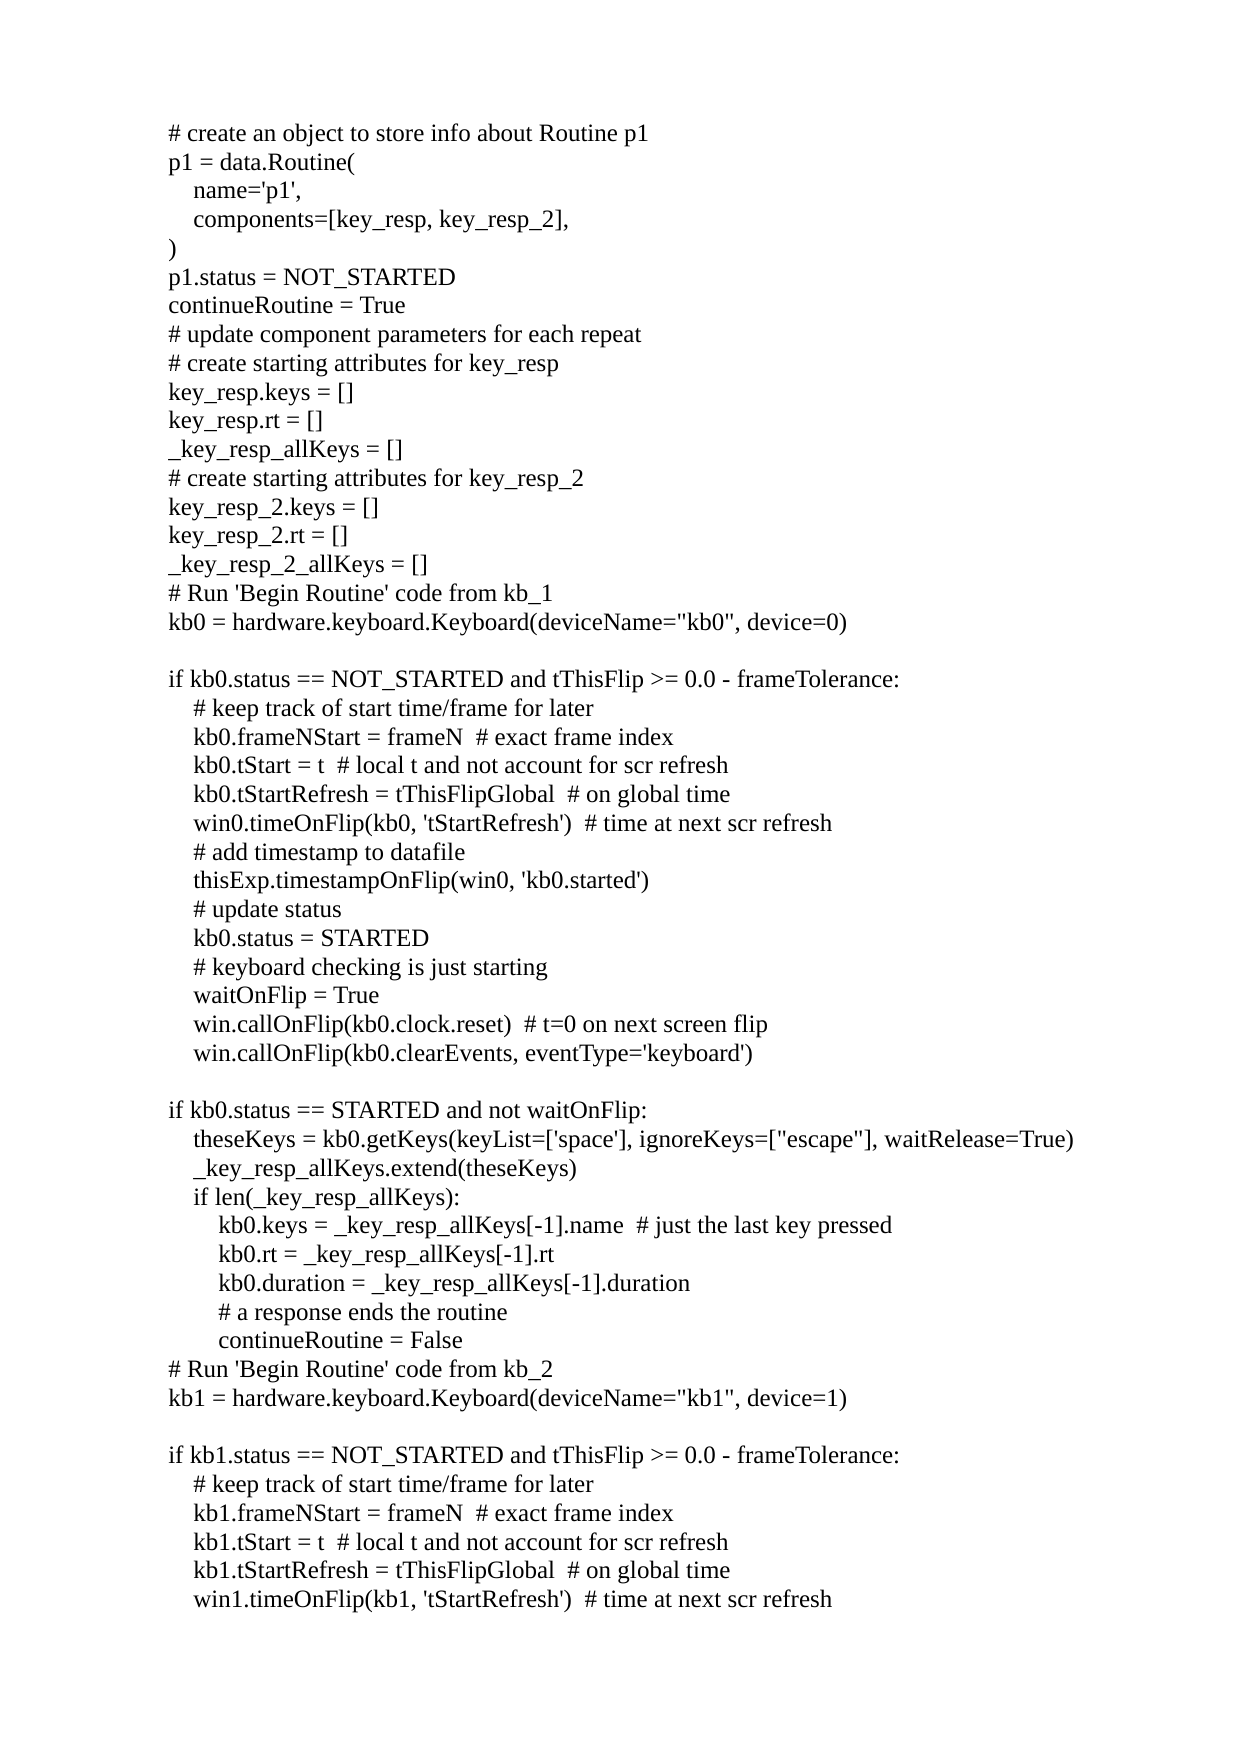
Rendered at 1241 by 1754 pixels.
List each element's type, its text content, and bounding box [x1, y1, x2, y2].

text kb1.tStart = t # local t and not account for scr refresh [118, 1527, 1122, 1556]
text key_resp.keys = [] [118, 377, 1122, 406]
text kb0.tStart = t # local t and not account for scr refresh [118, 751, 1122, 779]
text win.callOnFlip(kb0.clock.reset) # t=0 on next screen flip [118, 1009, 1122, 1038]
text kb1.frameNStart = frameN # exact frame index [118, 1498, 1122, 1527]
text kb0.tStartRefresh = tThisFlipGlobal # on global time [118, 779, 1122, 808]
text kb0.rt = _key_resp_allKeys[-1].rt [118, 1239, 1122, 1268]
text kb0.frameNStart = frameN # exact frame index [118, 722, 1122, 751]
text waitOnFlip = True [118, 981, 1122, 1009]
text # add timestamp to datafile [118, 837, 1122, 866]
text if kb1.status == NOT_STARTED and tThisFlip >= 0.0 - frameTolerance: [118, 1441, 1122, 1469]
text # update component parameters for each repeat [118, 319, 1122, 348]
text # create starting attributes for key_resp [118, 348, 1122, 377]
text # update status [118, 894, 1122, 923]
text # a response ends the routine [118, 1297, 1122, 1326]
text # Run 'Begin Routine' code from kb_2 [118, 1354, 1122, 1383]
text p1 = data.Routine( [118, 147, 1122, 176]
text p1.status = NOT_STARTED [118, 262, 1122, 291]
text if len(_key_resp_allKeys): [118, 1182, 1122, 1211]
text if kb0.status == STARTED and not waitOnFlip: [118, 1096, 1122, 1124]
text continueRoutine = False [118, 1326, 1122, 1354]
text kb0.keys = _key_resp_allKeys[-1].name # just the last key pressed [118, 1211, 1122, 1239]
text continueRoutine = True [118, 291, 1122, 319]
text # keep track of start time/frame for later [118, 693, 1122, 722]
text # Run 'Begin Routine' code from kb_1 [118, 578, 1122, 607]
text key_resp.rt = [] [118, 406, 1122, 434]
text win1.timeOnFlip(kb1, 'tStartRefresh') # time at next scr refresh [118, 1584, 1122, 1613]
text kb0 = hardware.keyboard.Keyboard(deviceName="kb0", device=0) [118, 607, 1122, 636]
text kb1 = hardware.keyboard.Keyboard(deviceName="kb1", device=1) [118, 1383, 1122, 1412]
text win.callOnFlip(kb0.clearEvents, eventType='keyboard') [118, 1038, 1122, 1067]
text # keyboard checking is just starting [118, 952, 1122, 981]
text key_resp_2.keys = [] [118, 492, 1122, 521]
text # create starting attributes for key_resp_2 [118, 463, 1122, 492]
text # create an object to store info about Routine p1 [118, 118, 1122, 147]
text name='p1', [118, 176, 1122, 204]
text kb0.duration = _key_resp_allKeys[-1].duration [118, 1268, 1122, 1297]
text _key_resp_allKeys = [] [118, 434, 1122, 463]
text theseKeys = kb0.getKeys(keyList=['space'], ignoreKeys=["escape"], waitRelease=True) [118, 1124, 1122, 1153]
text # keep track of start time/frame for later [118, 1469, 1122, 1498]
text ) [118, 233, 1122, 262]
text kb1.tStartRefresh = tThisFlipGlobal # on global time [118, 1556, 1122, 1584]
text if kb0.status == NOT_STARTED and tThisFlip >= 0.0 - frameTolerance: [118, 664, 1122, 693]
text key_resp_2.rt = [] [118, 521, 1122, 549]
text thisExp.timestampOnFlip(win0, 'kb0.started') [118, 866, 1122, 894]
text _key_resp_allKeys.extend(theseKeys) [118, 1153, 1122, 1182]
text _key_resp_2_allKeys = [] [118, 549, 1122, 578]
text win0.timeOnFlip(kb0, 'tStartRefresh') # time at next scr refresh [118, 808, 1122, 837]
text kb0.status = STARTED [118, 923, 1122, 952]
text components=[key_resp, key_resp_2], [118, 204, 1122, 233]
